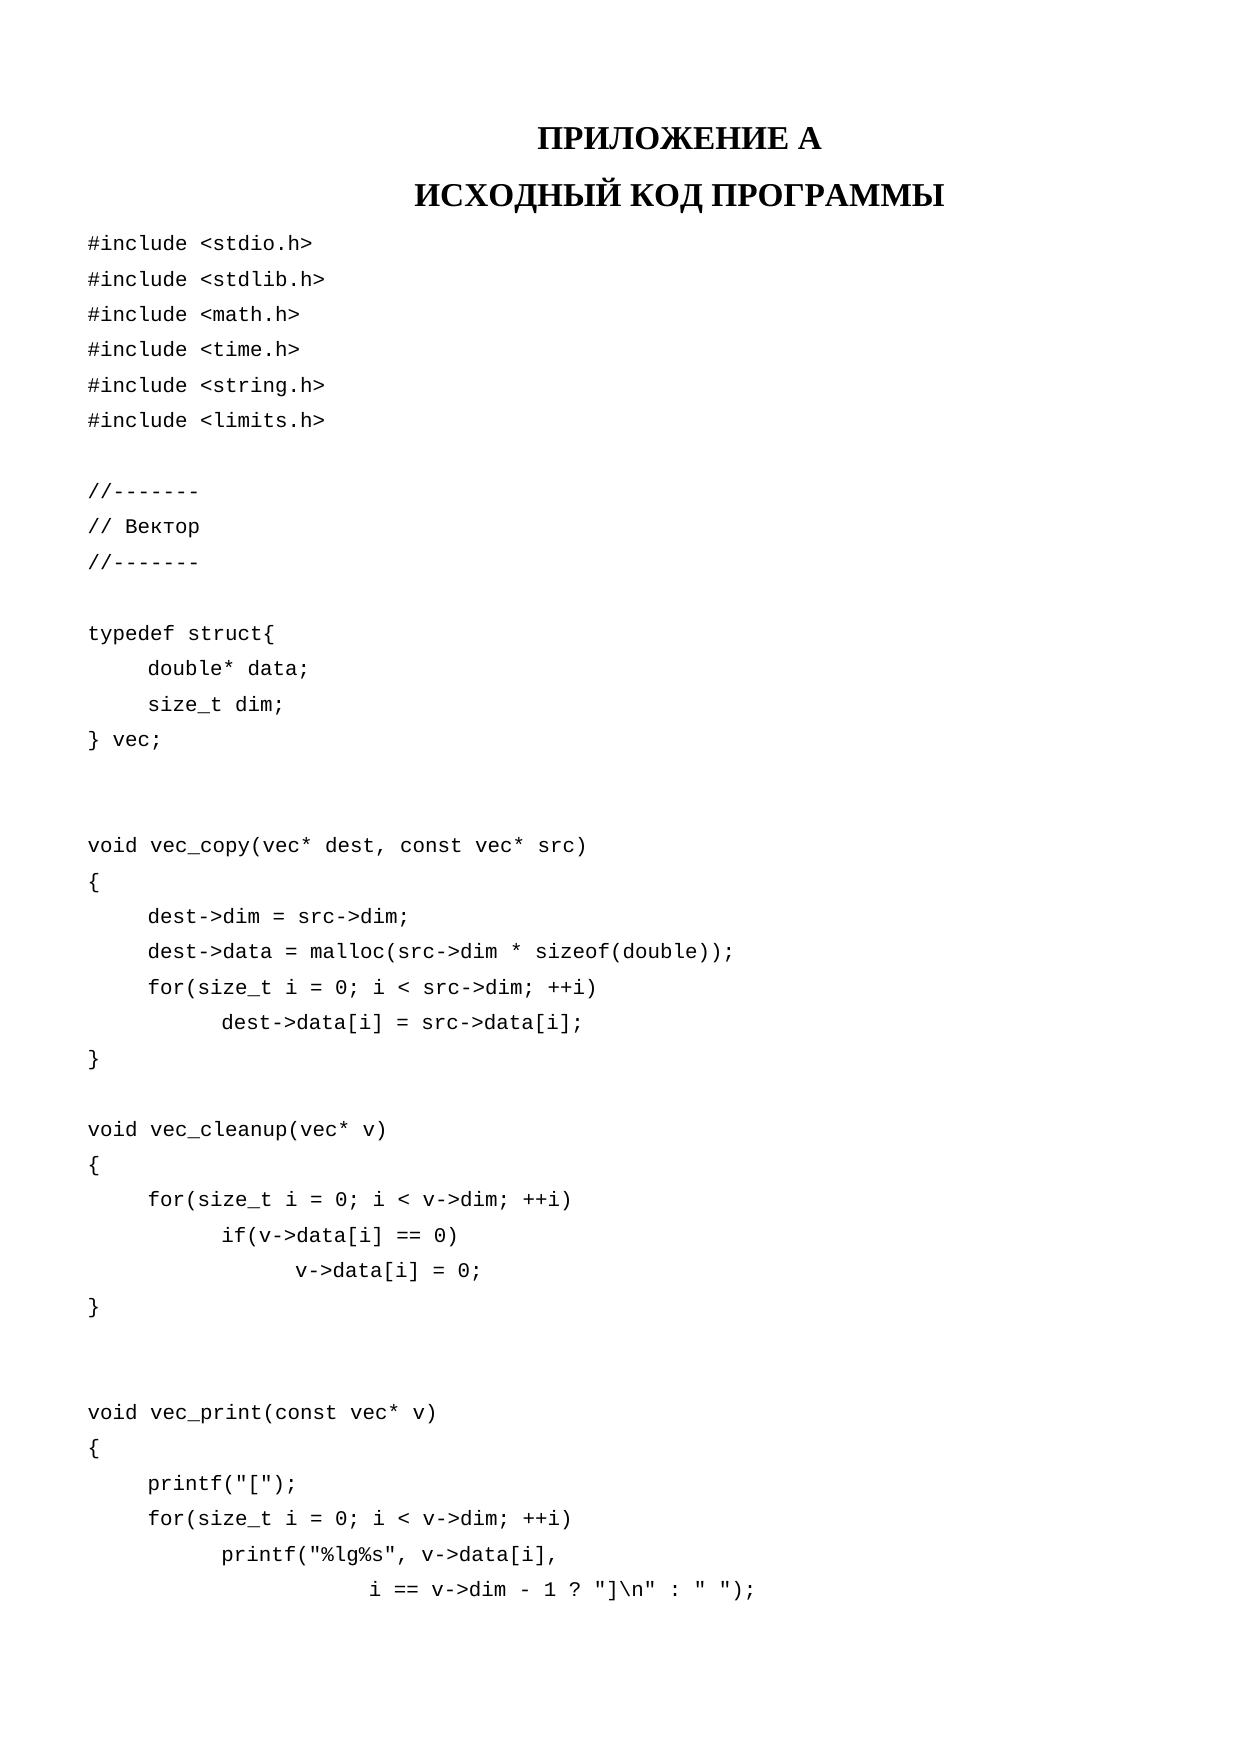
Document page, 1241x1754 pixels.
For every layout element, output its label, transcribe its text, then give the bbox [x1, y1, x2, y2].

text typedef struct{ [87, 623, 1155, 646]
text ПРИЛОЖЕНИЕ А [147, 118, 1152, 156]
text #include <stdio.h> [87, 233, 1155, 257]
text } [87, 1048, 1155, 1071]
text { [87, 1154, 1155, 1178]
text } vec; [87, 729, 1155, 753]
text dest->data = malloc(src->dim * sizeof(double)); [87, 941, 1155, 965]
text dest->data[i] = src->data[i]; [87, 1012, 1155, 1036]
text //------- [87, 481, 1155, 505]
text printf("["); [87, 1473, 1155, 1496]
text #include <string.h> [87, 375, 1155, 398]
text #include <limits.h> [87, 410, 1155, 434]
text void vec_cleanup(vec* v) [87, 1118, 1155, 1142]
text size_t dim; [87, 693, 1155, 717]
text //------- [87, 552, 1155, 576]
text double* data; [87, 658, 1155, 682]
text if(v->data[i] == 0) [87, 1225, 1155, 1248]
text { [87, 871, 1155, 894]
text printf("%lg%s", v->data[i], [87, 1543, 1155, 1567]
text #include <stdlib.h> [87, 268, 1155, 292]
text void vec_copy(vec* dest, const vec* src) [87, 835, 1155, 859]
text // Вектор [87, 516, 1155, 540]
text ИСХОДНЫЙ КОД ПРОГРАММЫ [147, 176, 1152, 214]
text i == v->dim - 1 ? "]\n" : " "); [87, 1579, 1155, 1603]
text } [87, 1296, 1155, 1319]
text #include <math.h> [87, 304, 1155, 328]
text for(size_t i = 0; i < v->dim; ++i) [87, 1189, 1155, 1213]
text dest->dim = src->dim; [87, 906, 1155, 930]
text void vec_print(const vec* v) [87, 1402, 1155, 1426]
text #include <time.h> [87, 339, 1155, 363]
text v->data[i] = 0; [87, 1260, 1155, 1284]
text { [87, 1437, 1155, 1461]
text for(size_t i = 0; i < src->dim; ++i) [87, 977, 1155, 1001]
text for(size_t i = 0; i < v->dim; ++i) [87, 1508, 1155, 1532]
